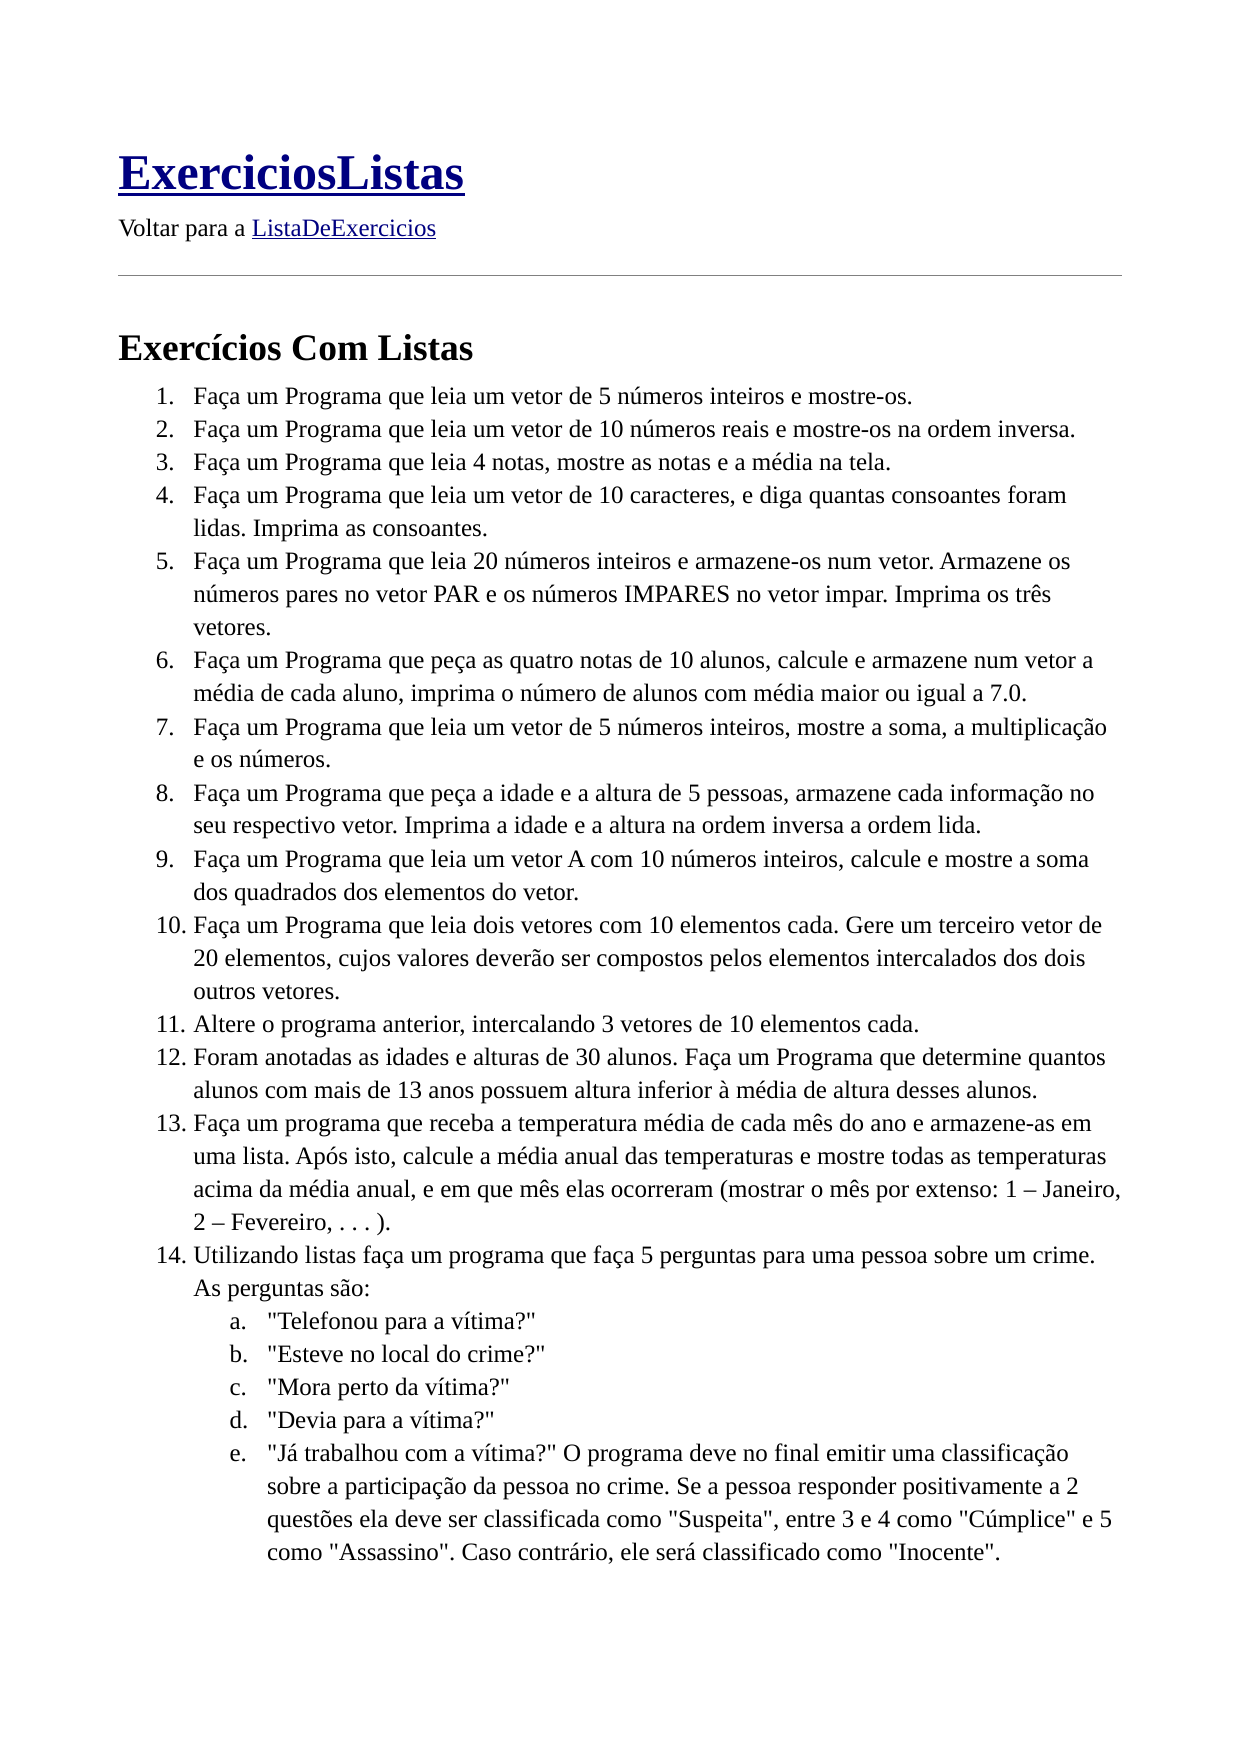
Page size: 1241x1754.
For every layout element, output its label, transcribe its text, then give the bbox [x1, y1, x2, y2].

list Faça um Programa que peça as quatro notas de 10 alunos, calcule e armazene num vetor a média de cada aluno, imprima o número de alunos com média maior ou igual a 7.0. [156, 646, 1122, 707]
list Faça um Programa que leia um vetor de 5 números inteiros e mostre-os. [156, 381, 1122, 410]
list "Telefonou para a vítima?" [229, 1306, 1122, 1335]
list "Já trabalhou com a vítima?" O programa deve no final emitir uma classificação sobre a participação da pessoa no crime. Se a pessoa responder positivamente a 2 questões ela deve ser classificada como "Suspeita", entre 3 e 4 como "Cúmplice" e 5 como "Assassino". Caso contrário, ele será classificado como "Inocente". [229, 1438, 1122, 1566]
subtitle Exercícios Com Listas [118, 326, 1122, 369]
list Faça um Programa que leia dois vetores com 10 elementos cada. Gere um terceiro vetor de 20 elementos, cujos valores deverão ser compostos pelos elementos intercalados dos dois outros vetores. [156, 910, 1122, 1004]
list Faça um Programa que peça a idade e a altura de 5 pessoas, armazene cada informação no seu respectivo vetor. Imprima a idade e a altura na ordem inversa a ordem lida. [156, 778, 1122, 839]
list Faça um programa que receba a temperatura média de cada mês do ano e armazene-as em uma lista. Após isto, calcule a média anual das temperaturas e mostre todas as temperaturas acima da média anual, e em que mês elas ocorreram (mostrar o mês por extenso: 1 – Janeiro, 2 – Fevereiro, . . . ). [156, 1108, 1122, 1236]
list "Devia para a vítima?" [229, 1405, 1122, 1434]
list Faça um Programa que leia 4 notas, mostre as notas e a média na tela. [156, 447, 1122, 476]
list Faça um Programa que leia um vetor de 10 caracteres, e diga quantas consoantes foram lidas. Imprima as consoantes. [156, 480, 1122, 542]
list Faça um Programa que leia um vetor de 10 números reais e mostre-os na ordem inversa. [156, 414, 1122, 443]
list Faça um Programa que leia um vetor de 5 números inteiros, mostre a soma, a multiplicação e os números. [156, 712, 1122, 773]
list Faça um Programa que leia 20 números inteiros e armazene-os num vetor. Armazene os números pares no vetor PAR e os números IMPARES no vetor impar. Imprima os três vetores. [156, 546, 1122, 641]
list "Mora perto da vítima?" [229, 1372, 1122, 1401]
subtitle ExerciciosListas [118, 143, 1122, 201]
list Foram anotadas as idades e alturas de 30 alunos. Faça um Programa que determine quantos alunos com mais de 13 anos possuem altura inferior à média de altura desses alunos. [156, 1042, 1122, 1103]
list Utilizando listas faça um programa que faça 5 perguntas para uma pessoa sobre um crime. As perguntas são: [156, 1240, 1122, 1302]
list Faça um Programa que leia um vetor A com 10 números inteiros, calcule e mostre a soma dos quadrados dos elementos do vetor. [156, 844, 1122, 905]
list Altere o programa anterior, intercalando 3 vetores de 10 elementos cada. [156, 1009, 1122, 1037]
text Voltar para a ListaDeExercicios [118, 213, 1122, 242]
list "Esteve no local do crime?" [229, 1339, 1122, 1368]
